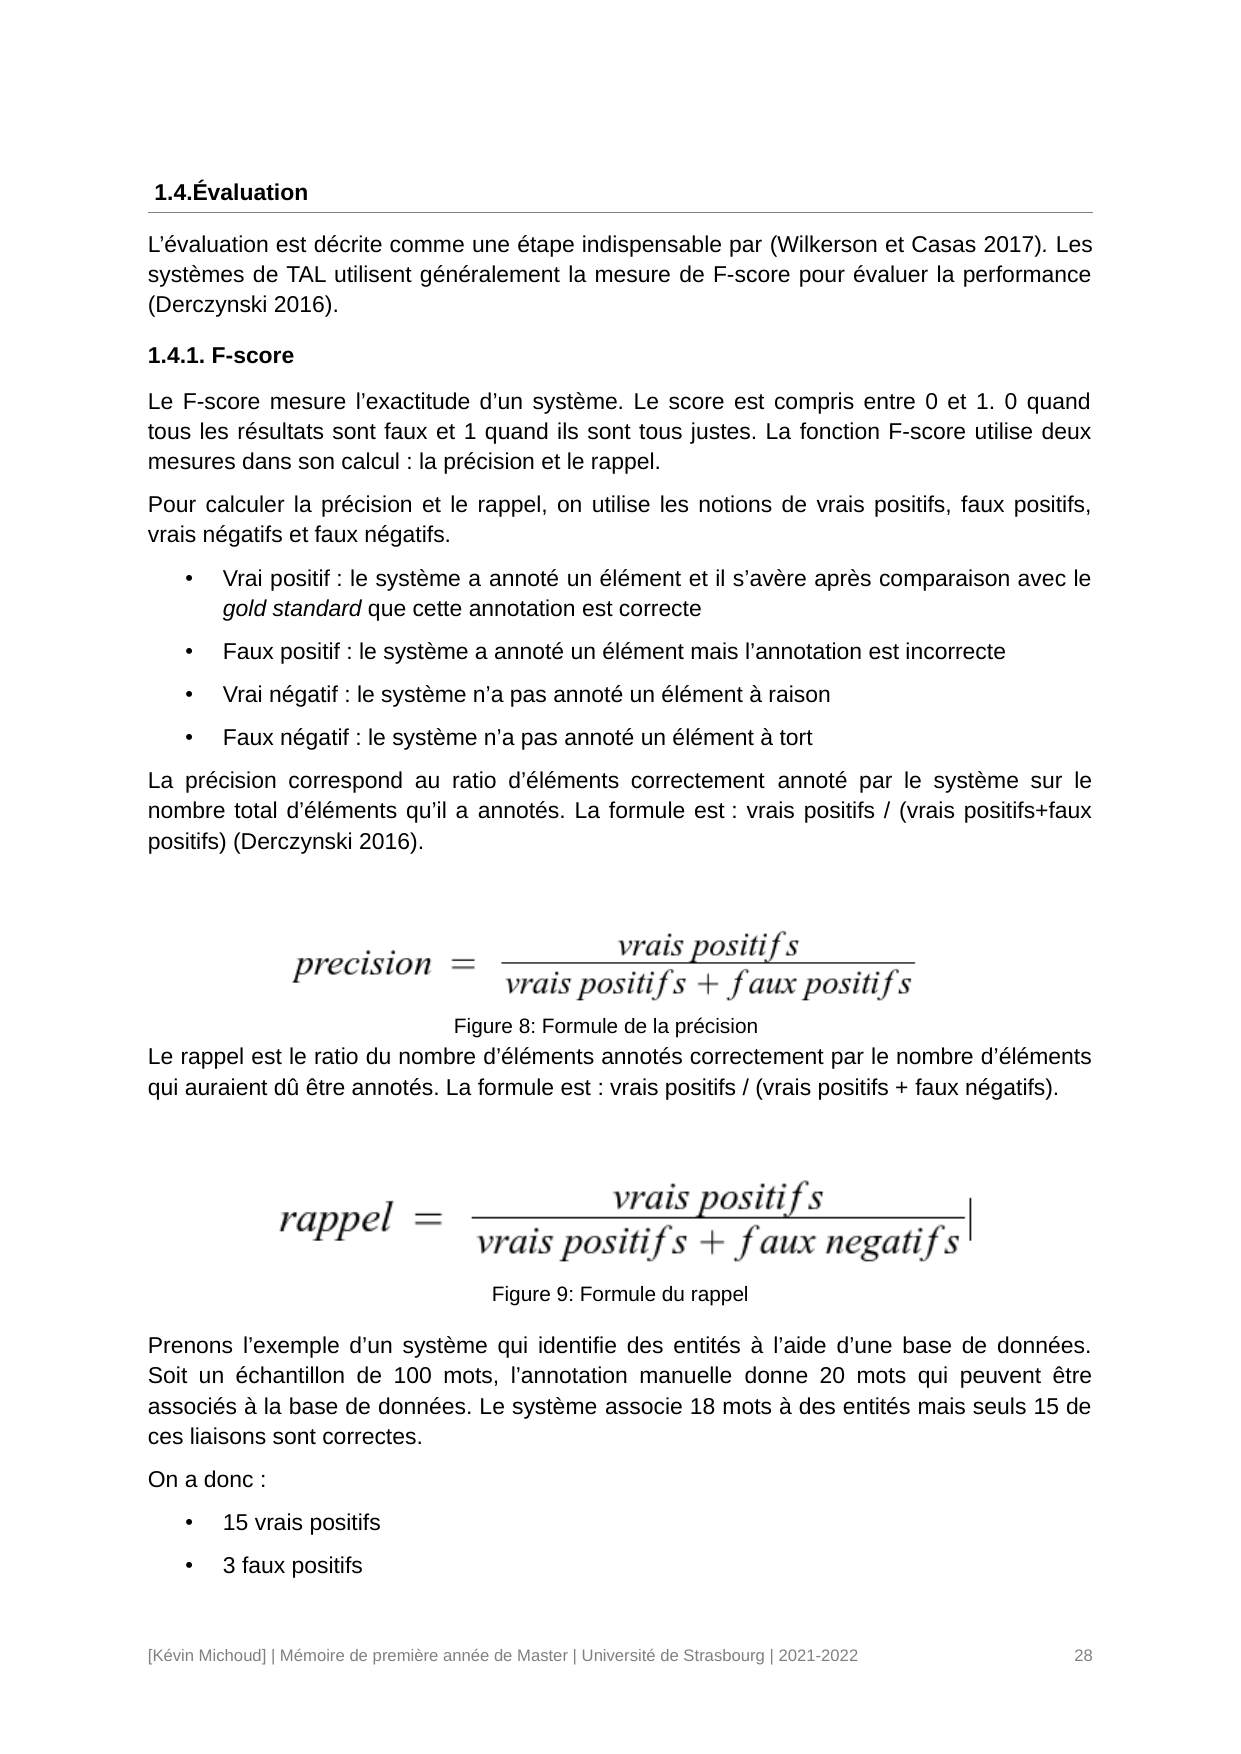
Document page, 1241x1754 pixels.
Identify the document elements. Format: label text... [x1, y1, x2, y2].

picture [286, 923, 926, 1010]
text Figure 8: Formule de la précision [286, 1010, 925, 1037]
text On a donc : [148, 1466, 1093, 1492]
list Faux négatif : le système n’a pas annoté un élément à tort [185, 724, 1093, 750]
text Figure 9: Formule du rappel [268, 1279, 972, 1306]
subtitle Évaluation [148, 172, 1093, 212]
text Pour calculer la précision et le rappel, on utilise les notions de vrais positifs, faux positifs, vrais négatifs et faux négatifs. [148, 491, 1093, 548]
text Le rappel est le ratio du nombre d’éléments annotés correctement par le nombre d’éléments qui auraient dû être annotés. La formule est : vrais positifs / (vrais positifs + faux négatifs). [148, 1043, 1093, 1100]
text Prenons l’exemple d’un système qui identifie des entités à l’aide d’une base de données. Soit un échantillon de 100 mots, l’annotation manuelle donne 20 mots qui peuvent être associés à la base de données. Le système associe 18 mots à des entités mais seuls 15 de ces liaisons sont correctes. [148, 1332, 1093, 1449]
list Vrai négatif : le système n’a pas annoté un élément à raison [185, 681, 1093, 707]
list Vrai positif : le système a annoté un élément et il s’avère après comparaison avec le gold standard que cette annotation est correcte [185, 564, 1093, 621]
text L’évaluation est décrite comme une étape indispensable par (Wilkerson et Casas 2017). Les systèmes de TAL utilisent généralement la mesure de F-score pour évaluer la performance (Derczynski 2016). [148, 231, 1093, 317]
picture [267, 1165, 973, 1279]
text La précision correspond au ratio d’éléments correctement annoté par le système sur le nombre total d’éléments qu’il a annotés. La formule est : vrais positifs / (vrais positifs+faux positifs) (Derczynski 2016). [148, 767, 1093, 854]
text Le F-score mesure l’exactitude d’un système. Le score est compris entre 0 et 1. 0 quand tous les résultats sont faux et 1 quand ils sont tous justes. La fonction F-score utilise deux mesures dans son calcul : la précision et le rappel. [148, 388, 1093, 474]
subtitle F-score [148, 342, 1093, 369]
list 15 vrais positifs [185, 1509, 1093, 1535]
list 3 faux positifs [185, 1552, 1093, 1578]
list Faux positif : le système a annoté un élément mais l’annotation est incorrecte [185, 638, 1093, 664]
